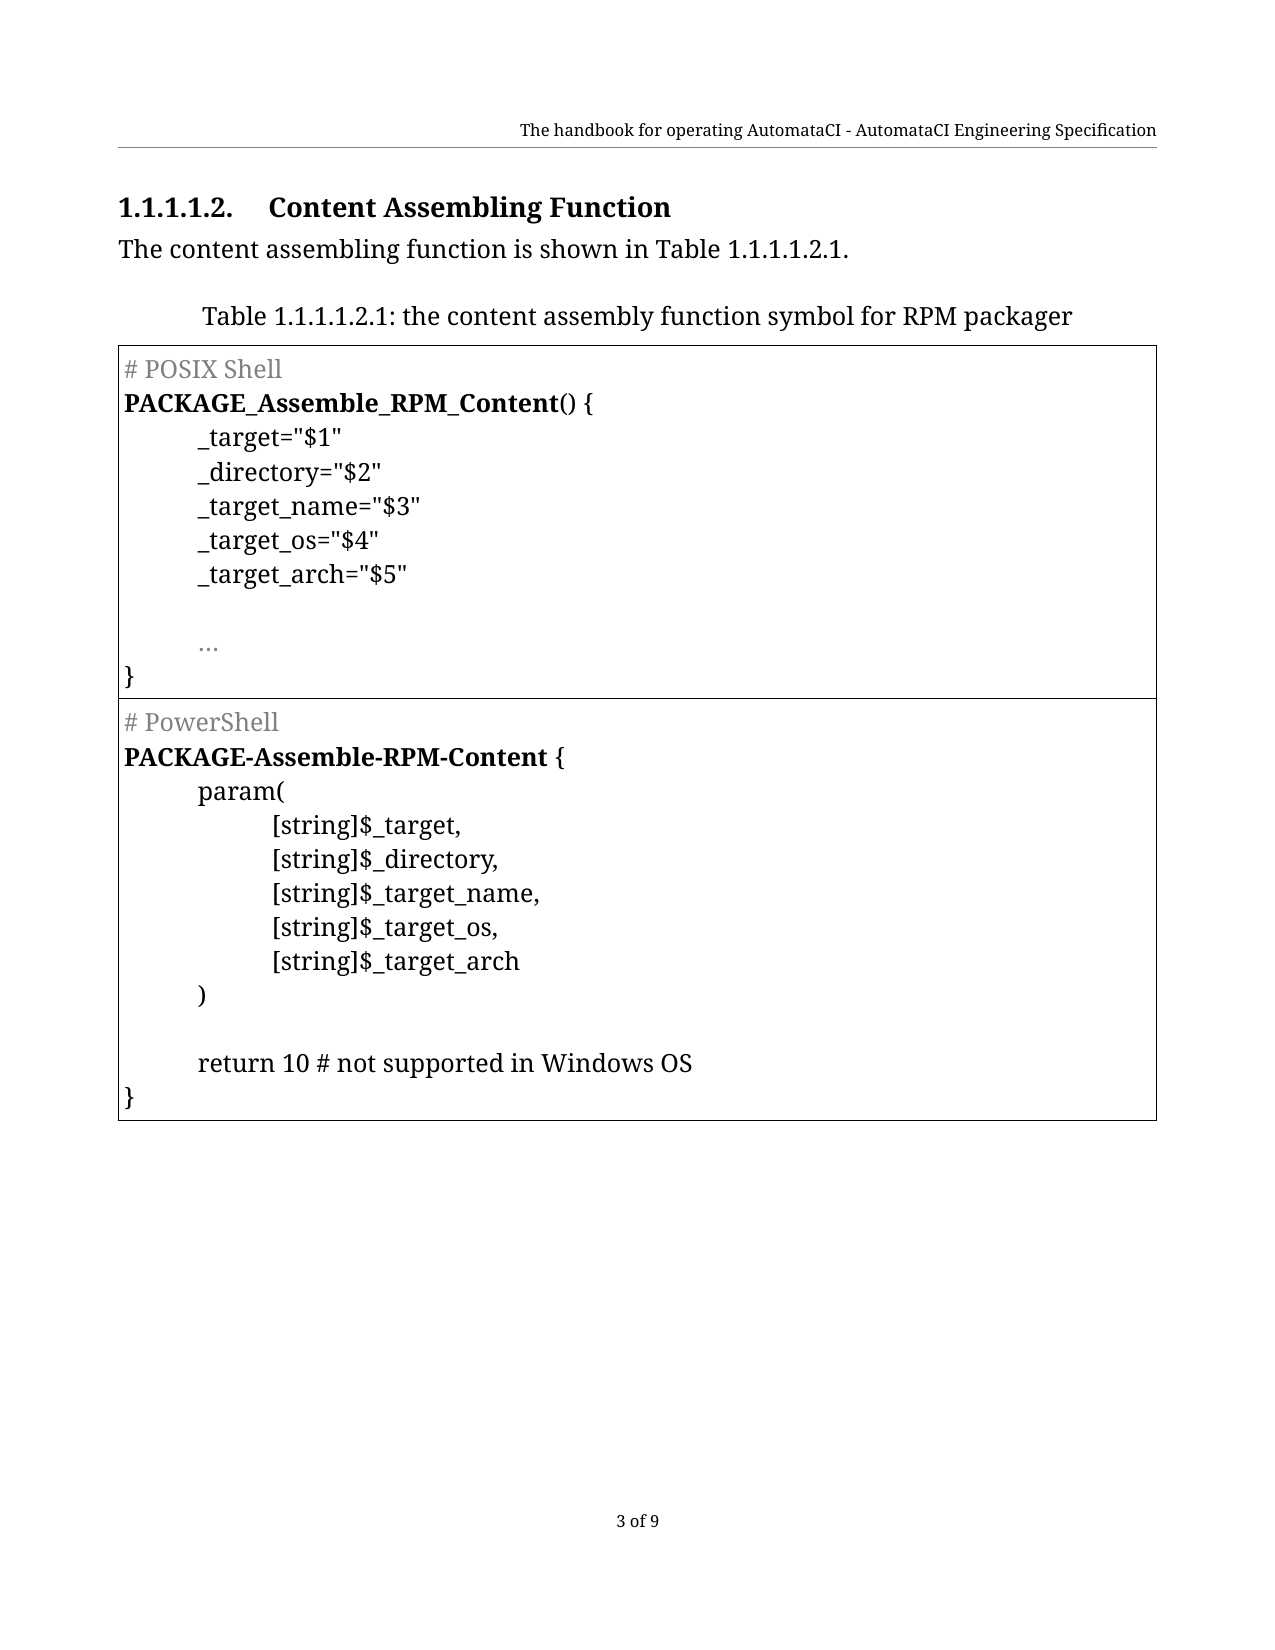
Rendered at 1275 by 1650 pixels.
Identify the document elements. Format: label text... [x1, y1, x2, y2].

text The content assembling function is shown in Table 1.1.1.1.2.1. [118, 232, 1157, 266]
table_header # POSIX Shell PACKAGE_Assemble_RPM_Content() { _target="$1" _directory="$2" _target_name="$3" _target_os="$4" _target_arch="$5" … } [119, 346, 1156, 698]
table_cell # PowerShell PACKAGE-Assemble-RPM-Content { param( [string]$_target, [string]$_directory, [string]$_target_name, [string]$_target_os, [string]$_target_arch ) return 10 # not supported in Windows OS } [119, 699, 1156, 1119]
text Table 1.1.1.1.2.1: the content assembly function symbol for RPM packager [118, 299, 1157, 333]
subtitle Content Assembling Function [118, 189, 1157, 226]
